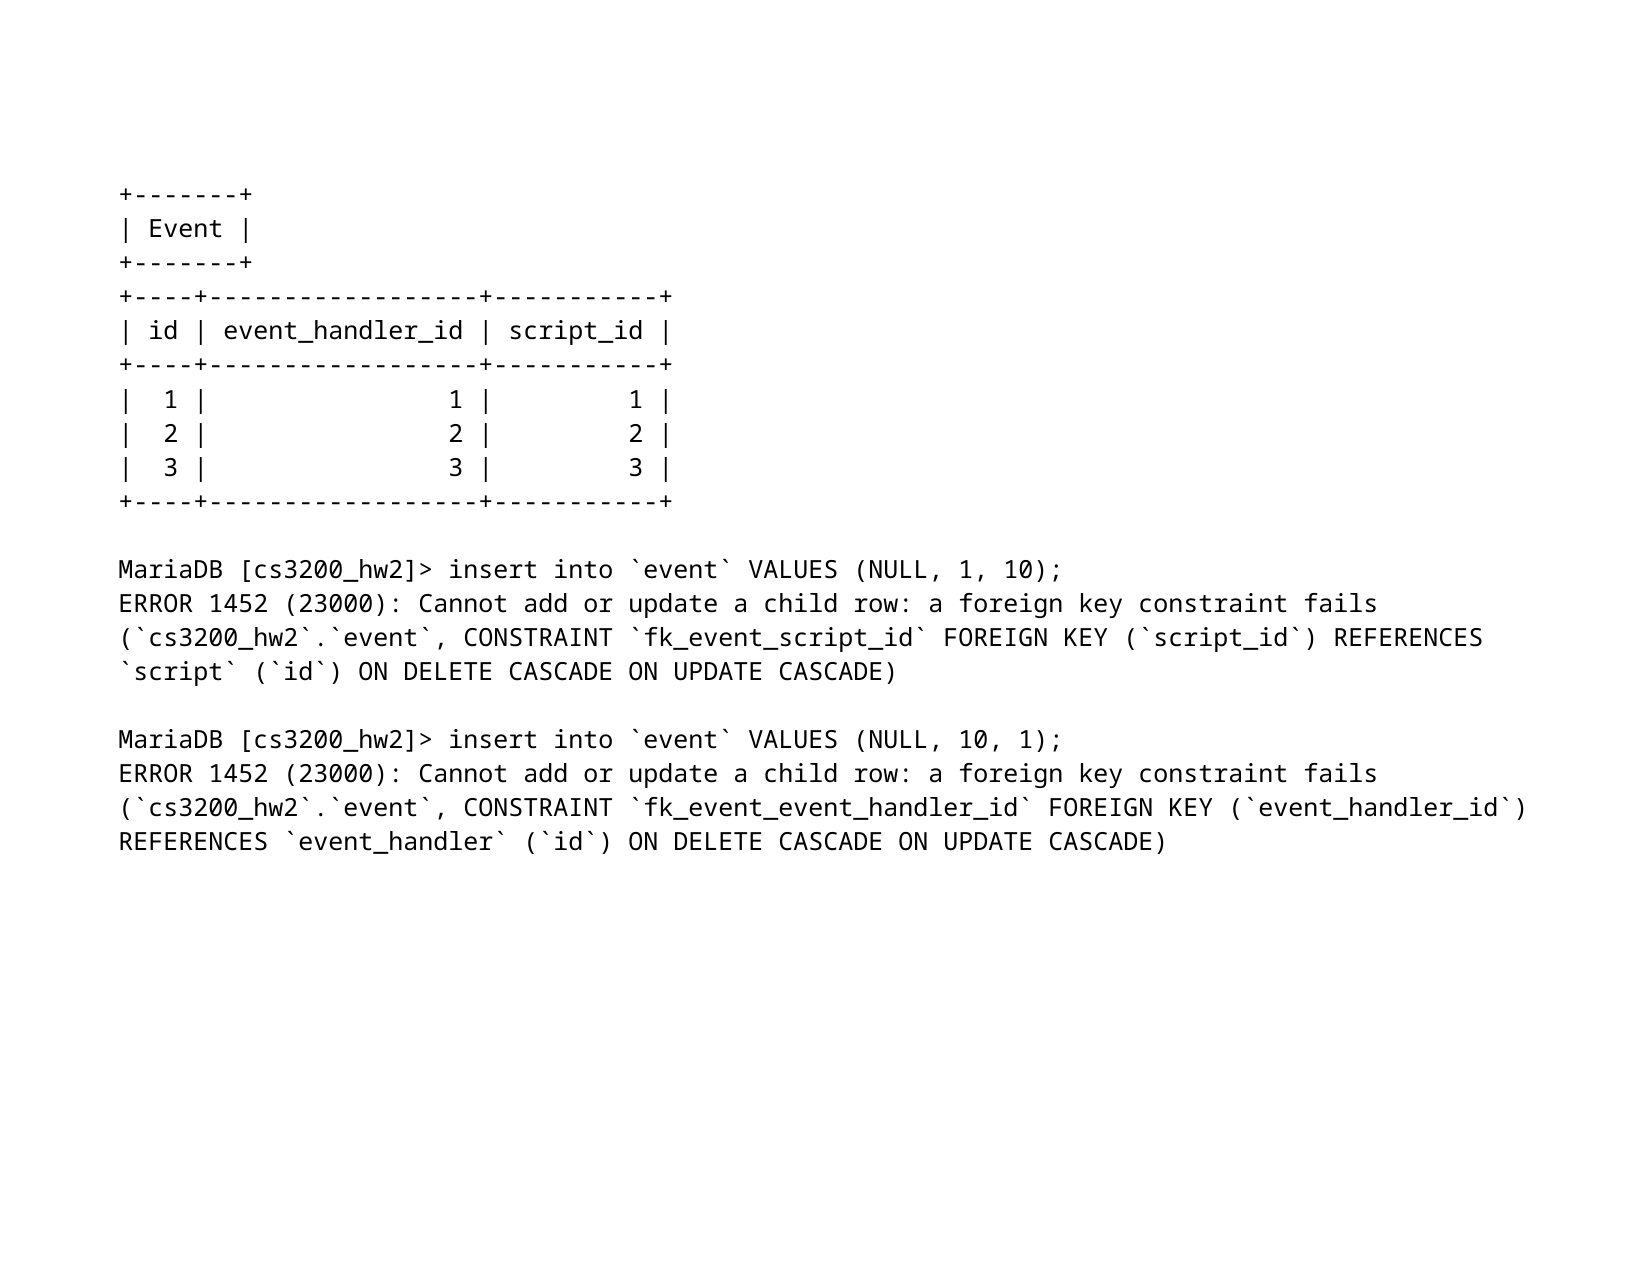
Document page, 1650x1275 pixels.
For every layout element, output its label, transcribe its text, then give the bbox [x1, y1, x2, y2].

text ERROR 1452 (23000): Cannot add or update a child row: a foreign key constraint fails (`cs3200_hw2`.`event`, CONSTRAINT `fk_event_event_handler_id` FOREIGN KEY (`event_handler_id`) REFERENCES `event_handler` (`id`) ON DELETE CASCADE ON UPDATE CASCADE) [118, 756, 1532, 892]
text | 1 | 1 | 1 | [118, 381, 1532, 415]
text | id | event_handler_id | script_id | [118, 313, 1532, 347]
text | Event | [118, 211, 1532, 245]
text | 2 | 2 | 2 | [118, 415, 1532, 449]
text +-------+ [118, 177, 1532, 211]
text +----+------------------+-----------+ [118, 347, 1532, 381]
text +-------+ [118, 245, 1532, 279]
text +----+------------------+-----------+ [118, 483, 1532, 552]
text ERROR 1452 (23000): Cannot add or update a child row: a foreign key constraint fails (`cs3200_hw2`.`event`, CONSTRAINT `fk_event_script_id` FOREIGN KEY (`script_id`) REFERENCES `script` (`id`) ON DELETE CASCADE ON UPDATE CASCADE) MariaDB [cs3200_hw2]> insert into `event` VALUES (NULL, 10, 1); [118, 586, 1532, 756]
text +----+------------------+-----------+ [118, 279, 1532, 313]
text MariaDB [cs3200_hw2]> insert into `event` VALUES (NULL, 1, 10); [118, 552, 1532, 586]
text | 3 | 3 | 3 | [118, 449, 1532, 483]
